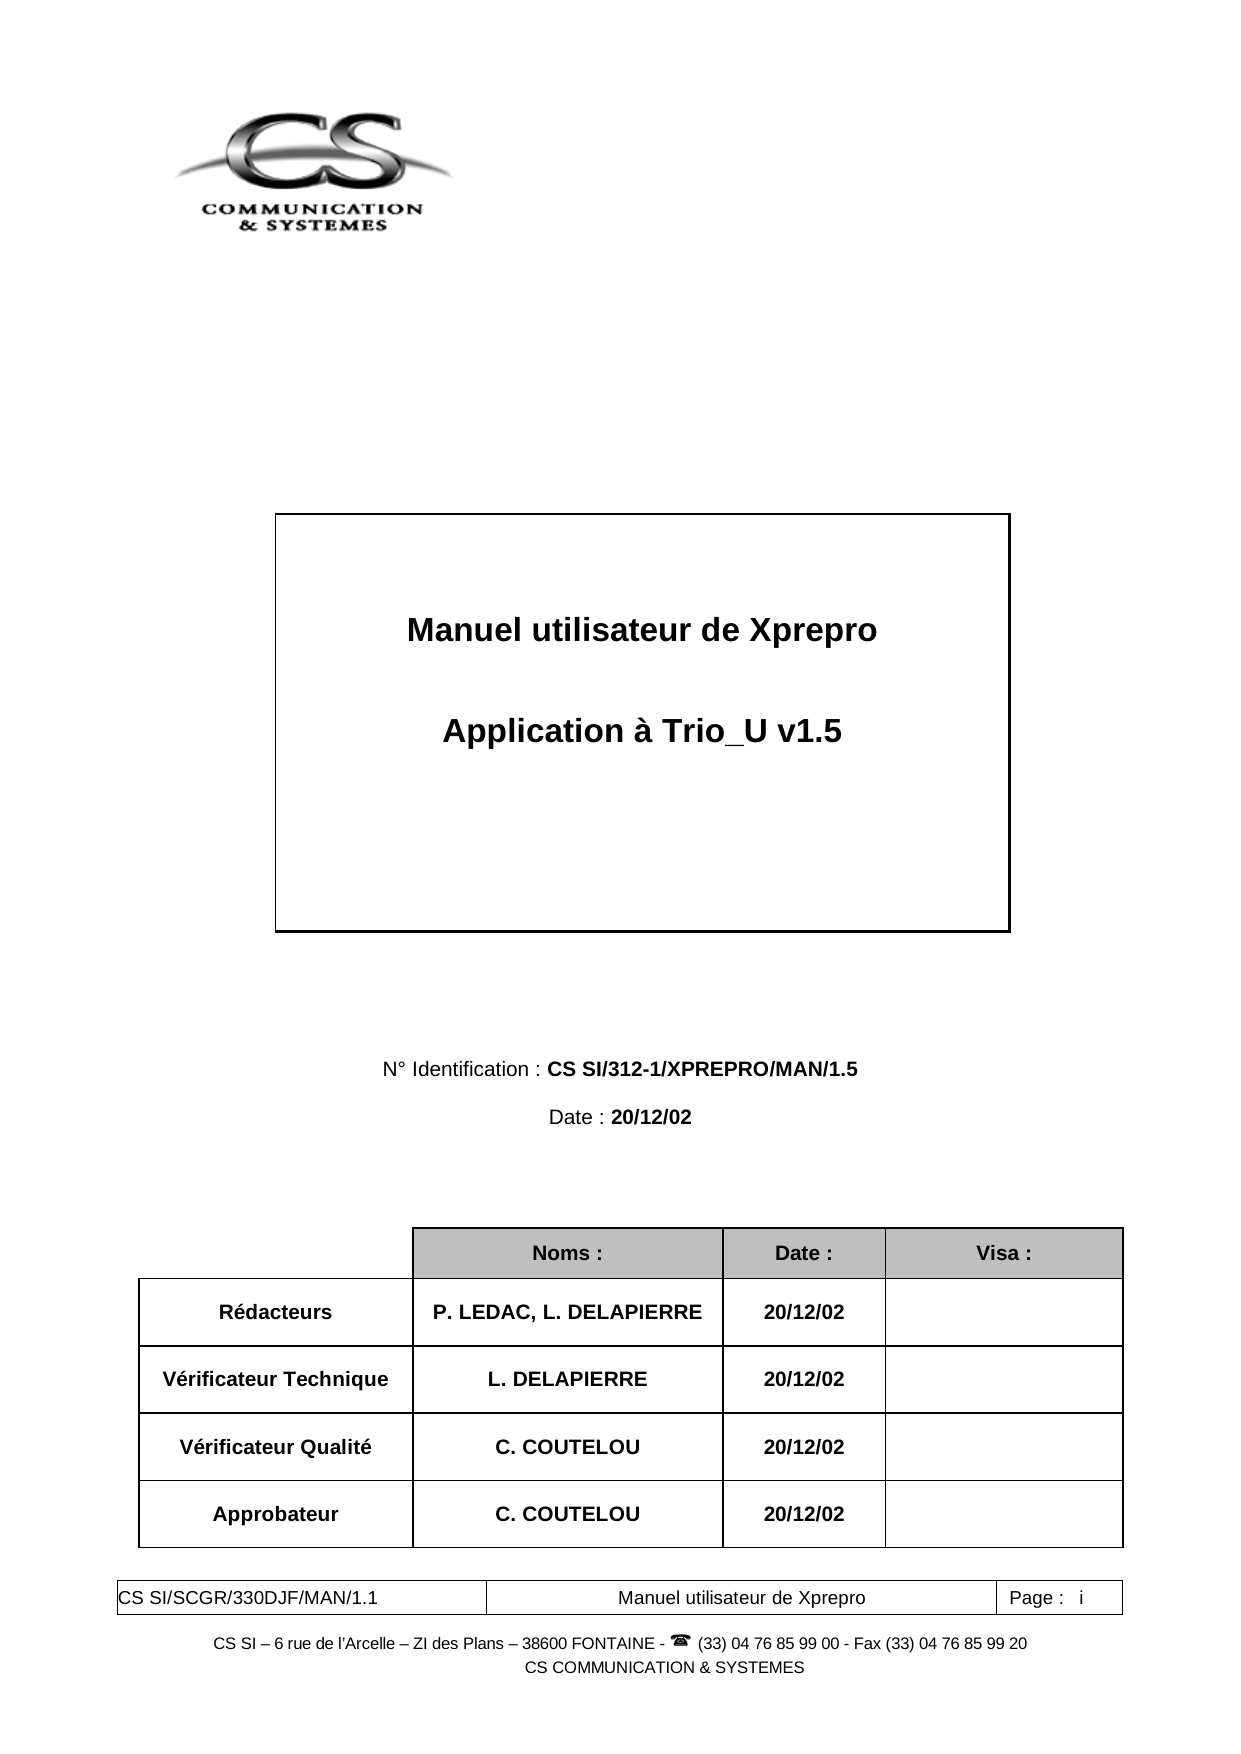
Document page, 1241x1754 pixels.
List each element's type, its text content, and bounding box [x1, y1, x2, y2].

table_cell Vérificateur Technique [140, 1347, 412, 1412]
table_header Date : [724, 1229, 885, 1278]
table_header [139, 1227, 412, 1278]
table_cell [886, 1279, 1122, 1345]
table_cell Approbateur [140, 1481, 412, 1547]
table_cell [1011, 513, 1139, 930]
table_header Visa : [886, 1229, 1122, 1278]
table_cell [916, 1057, 1143, 1203]
table_cell L. DELAPIERRE [414, 1347, 722, 1412]
table_cell [886, 1481, 1122, 1547]
table_cell [886, 1414, 1122, 1479]
table_cell 20/12/02 [724, 1347, 885, 1412]
table_cell [139, 1057, 325, 1203]
table_cell C. COUTELOU [414, 1414, 722, 1479]
table_cell [886, 1347, 1122, 1412]
picture [162, 106, 478, 237]
table_cell C. COUTELOU [414, 1481, 722, 1547]
table_header [904, 269, 1139, 513]
table_cell 20/12/02 [724, 1279, 885, 1345]
table_cell [139, 513, 275, 930]
table_cell [139, 930, 1143, 1057]
table_cell Rédacteurs [140, 1279, 412, 1345]
table_cell Manuel utilisateur de Xprepro Application à Trio_U v1.5 [276, 515, 1008, 930]
table_cell N° Identification : CS SI/312-1/XPREPRO/MAN/1.5 Date : 20/12/02 [325, 1057, 916, 1203]
table_cell P. LEDAC, L. DELAPIERRE [414, 1279, 722, 1345]
table_header Noms : [414, 1229, 722, 1278]
table_header [1139, 269, 1143, 513]
table_cell 20/12/02 [724, 1414, 885, 1479]
table_header [139, 269, 903, 513]
table_cell Vérificateur Qualité [140, 1414, 412, 1479]
table_cell 20/12/02 [724, 1481, 885, 1547]
table_cell [1139, 513, 1143, 930]
